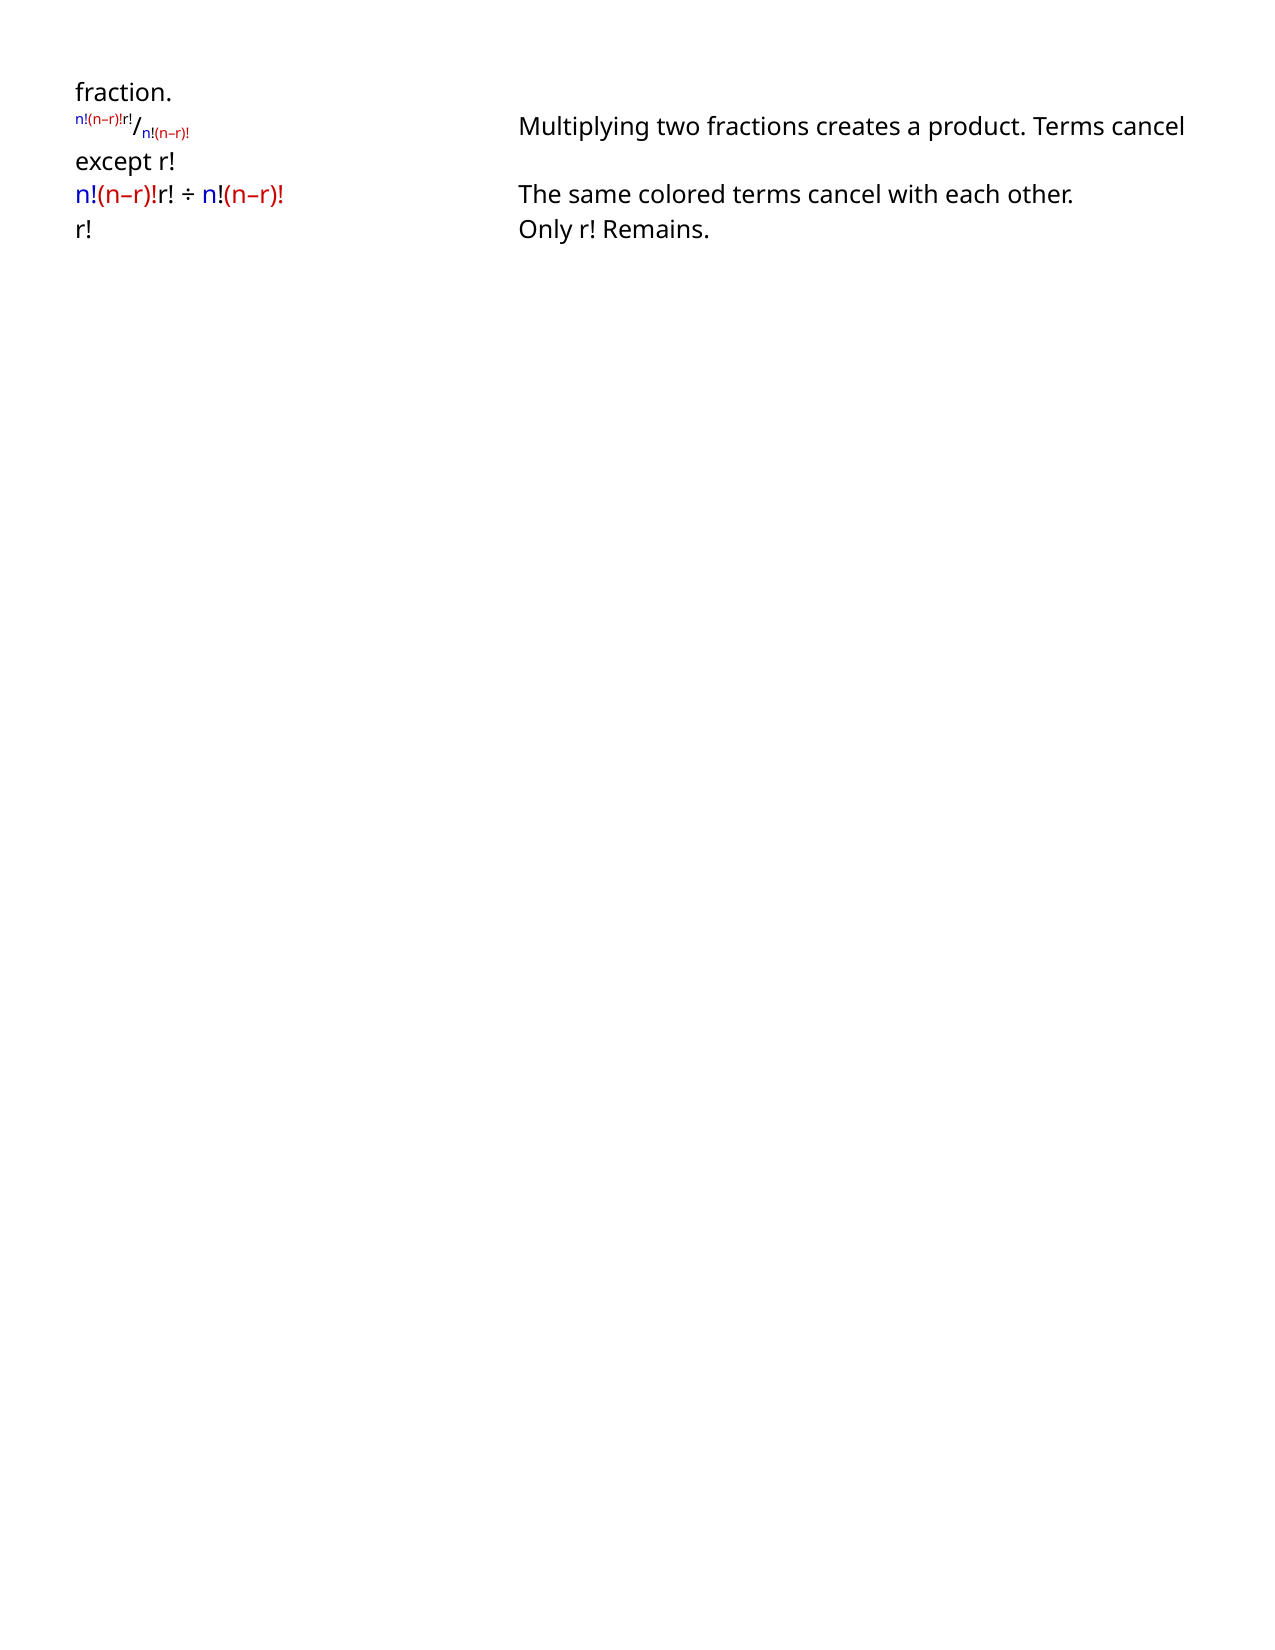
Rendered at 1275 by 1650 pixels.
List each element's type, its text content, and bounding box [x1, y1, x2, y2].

text n!(n–r)!r! ÷ n!(n–r)! The same colored terms cancel with each other. [75, 177, 1200, 211]
text n!(n–r)!r!/n!(n–r)! Multiplying two fractions creates a product. Terms cancel except r! [75, 109, 1200, 177]
text fraction. [75, 75, 1200, 109]
text r! Only r! Remains. [75, 211, 1200, 245]
